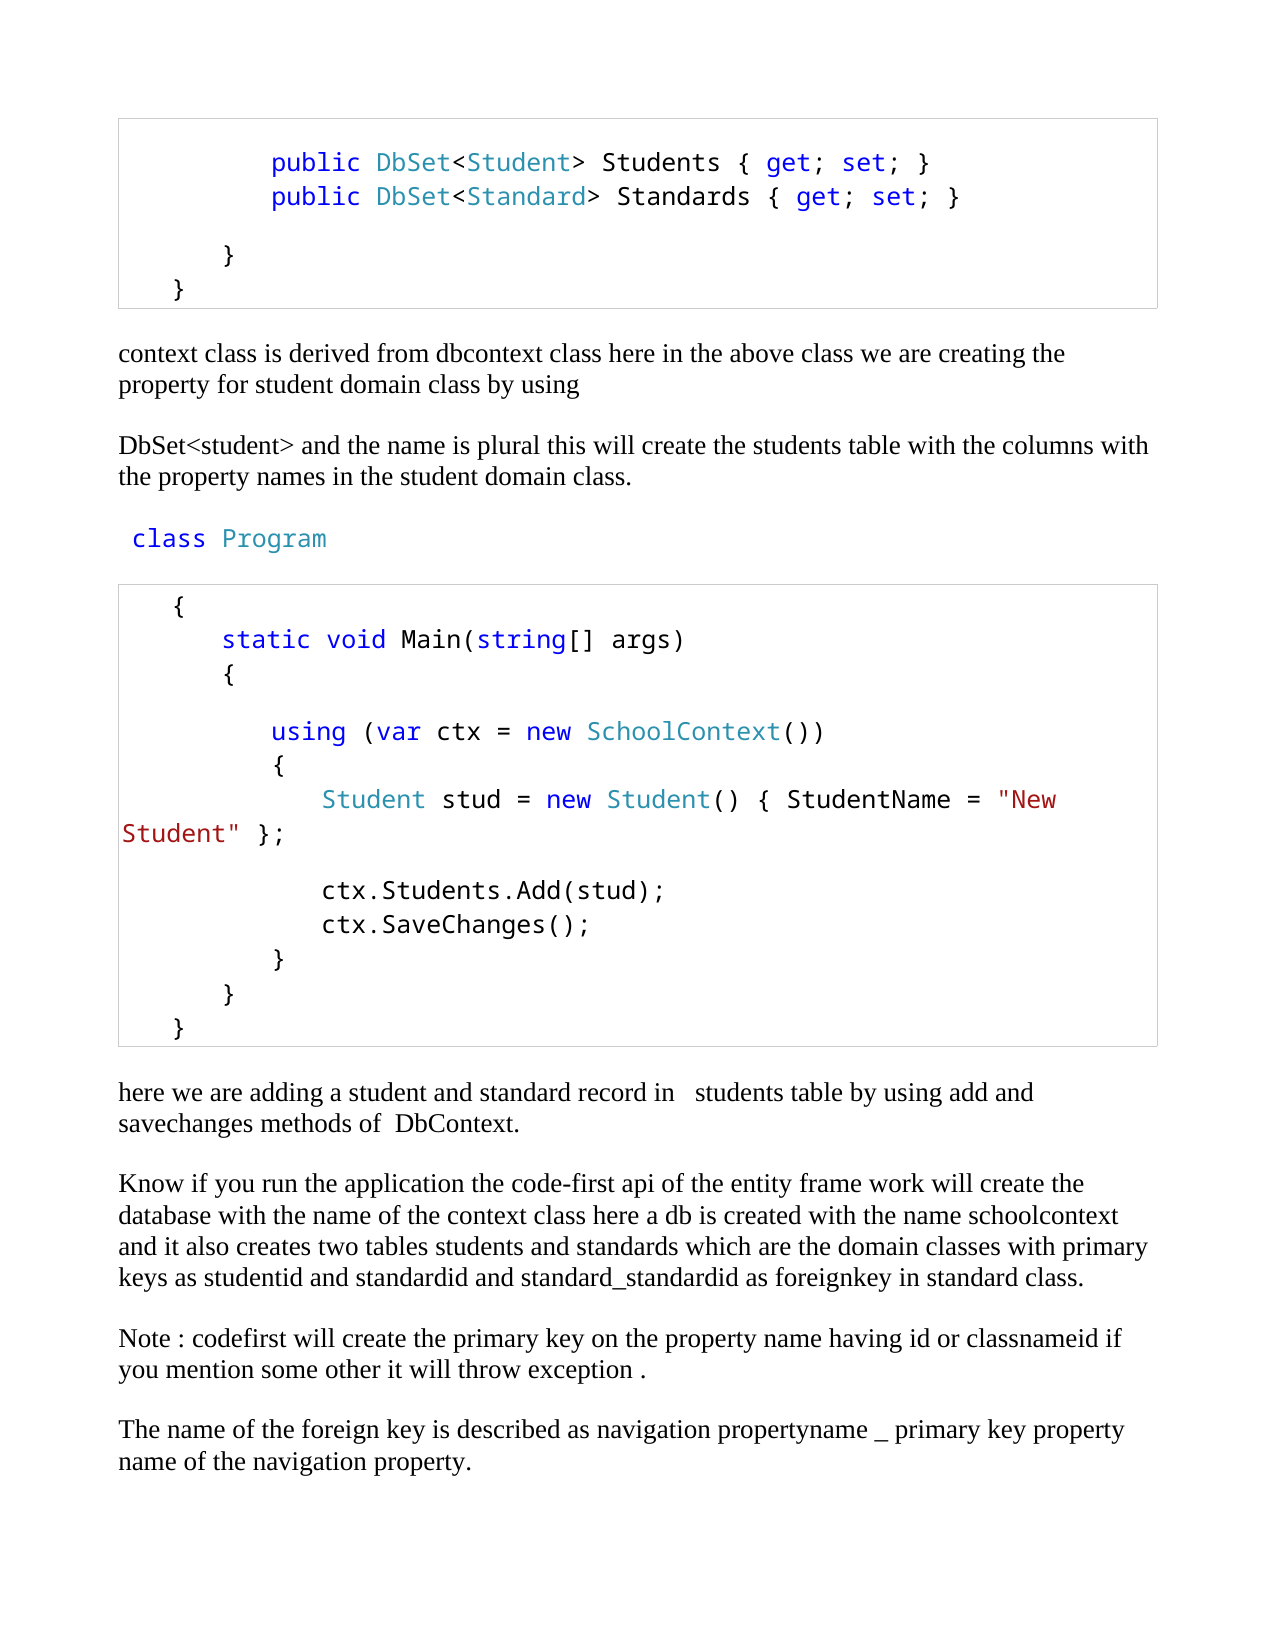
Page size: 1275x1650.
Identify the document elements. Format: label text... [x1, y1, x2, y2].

text ctx.Students.Add(stud); [119, 870, 1157, 904]
text ctx.SaveChanges(); [119, 904, 1157, 938]
text Student stud = new Student() { StudentName = "New Student" }; [119, 778, 1157, 849]
text using (var ctx = new SchoolContext()) [119, 710, 1157, 744]
text { [119, 652, 1157, 689]
text context class is derived from dbcontext class here in the above class we are creating the property for student domain class by using [118, 337, 1157, 399]
text { [119, 744, 1157, 778]
text The name of the foreign key is described as navigation propertyname _ primary key property name of the navigation property. [118, 1413, 1157, 1476]
text static void Main(string[] args) [119, 618, 1157, 652]
text Know if you run the application the code-first api of the entity frame work will create the database with the name of the context class here a db is created with the name schoolcontext and it also creates two tables students and standards which are the domain classes with primary keys as studentid and standardid and standard_standardid as foreignkey in standard class. [118, 1168, 1157, 1292]
text } [119, 233, 1157, 268]
text public DbSet<Standard> Standards { get; set; } [119, 176, 1157, 213]
text class Program [118, 521, 1157, 555]
text public DbSet<Student> Students { get; set; } [119, 142, 1157, 176]
text DbSet<student> and the name is plural this will create the students table with the columns with the property names in the student domain class. [118, 429, 1157, 491]
text here we are adding a student and standard record in students table by using add and savechanges methods of DbContext. [118, 1076, 1157, 1138]
text } [119, 972, 1157, 1006]
text } [119, 268, 1157, 308]
text } [119, 938, 1157, 972]
text { [119, 585, 1157, 618]
text Note : codefirst will create the primary key on the property name having id or classnameid if you mention some other it will throw exception . [118, 1322, 1157, 1384]
text } [119, 1006, 1157, 1046]
